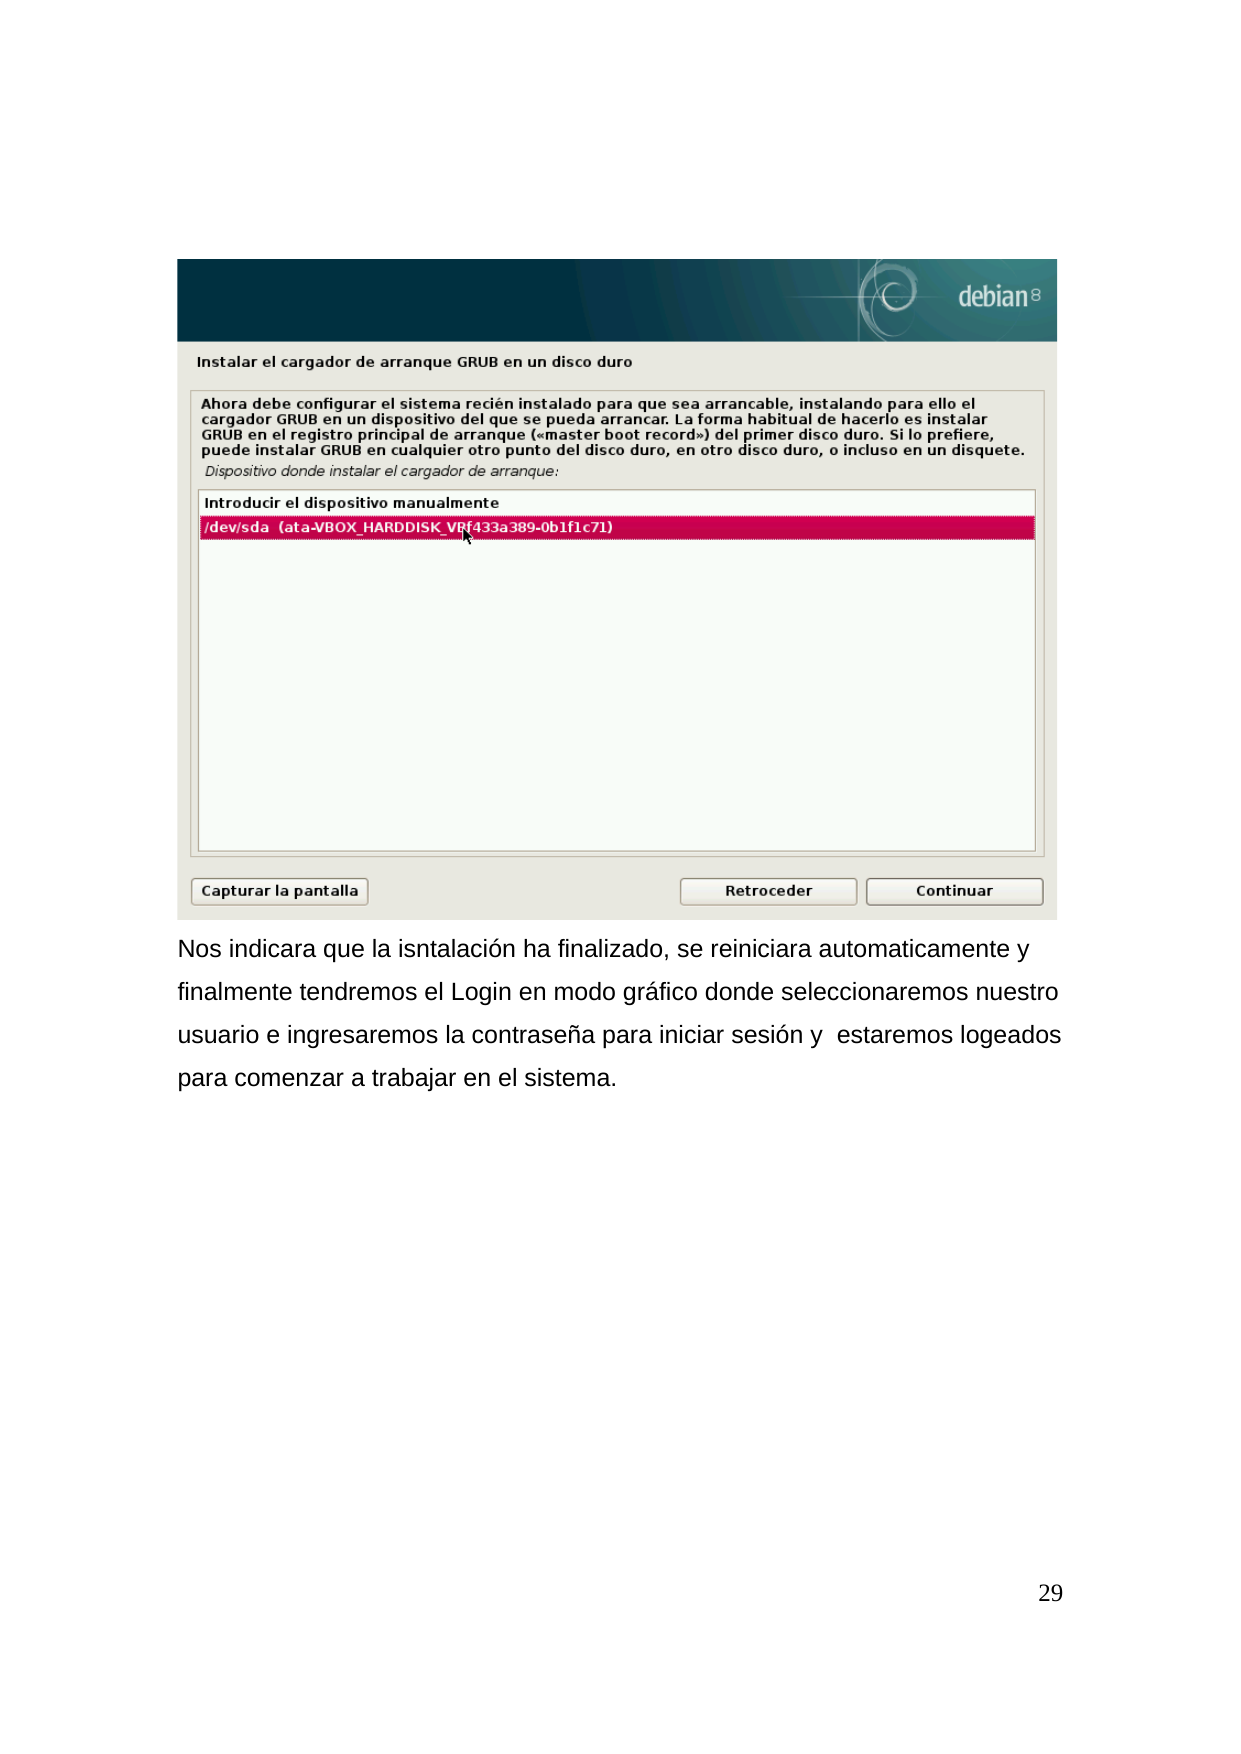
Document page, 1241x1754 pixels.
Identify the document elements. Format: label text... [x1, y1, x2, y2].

text Nos indicara que la isntalación ha finalizado, se reiniciara automaticamente y finalmente tendremos el Login en modo gráfico donde seleccionaremos nuestro usuario e ingresaremos la contraseña para iniciar sesión y estaremos logeados para comenzar a trabajar en el sistema. [177, 260, 1063, 1092]
picture [177, 259, 1058, 920]
